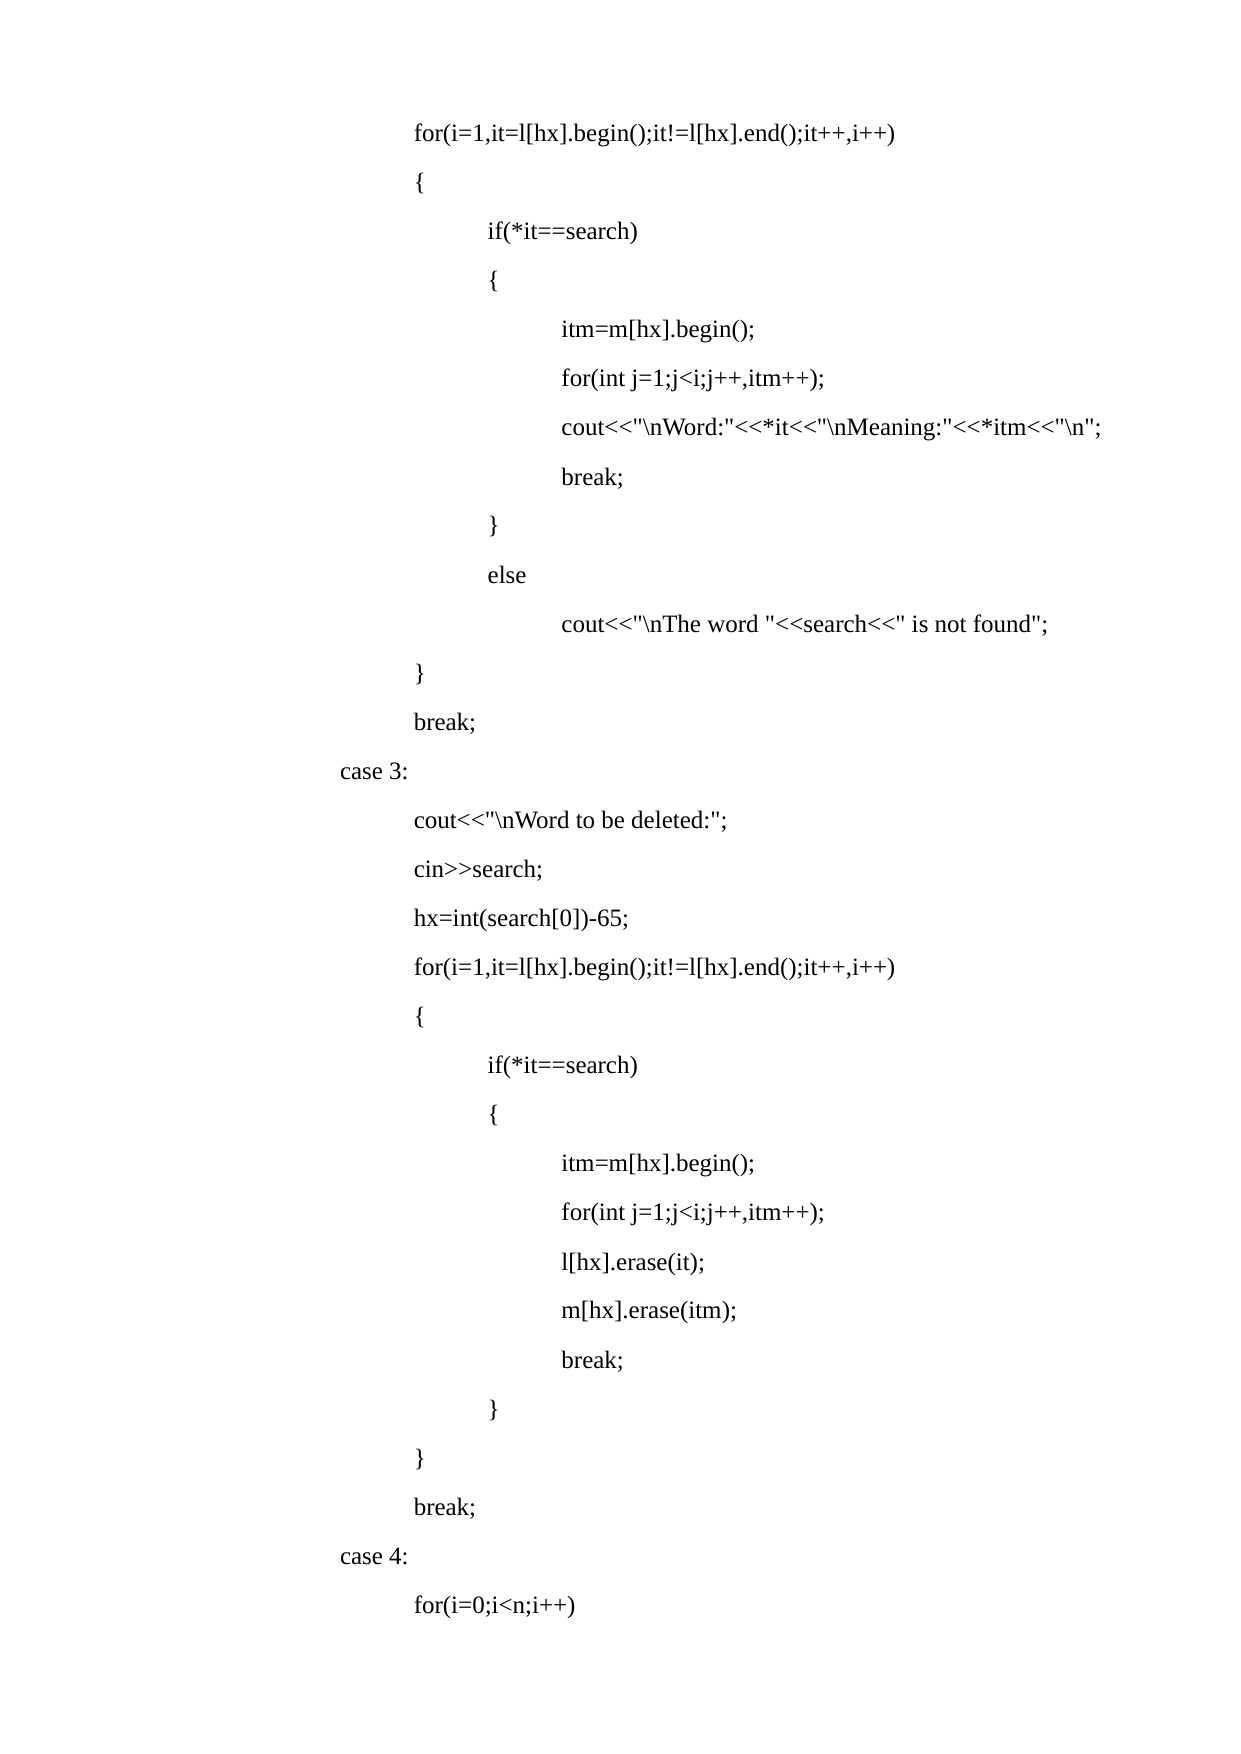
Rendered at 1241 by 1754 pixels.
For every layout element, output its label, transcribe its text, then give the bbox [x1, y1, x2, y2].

text for(int j=1;j<i;j++,itm++); [118, 363, 1122, 392]
text for(i=0;i<n;i++) [118, 1590, 1122, 1619]
text break; [118, 462, 1122, 490]
text for(int j=1;j<i;j++,itm++); [118, 1197, 1122, 1226]
text itm=m[hx].begin(); [118, 1148, 1122, 1177]
text cout<<"\nWord:"<<*it<<"\nMeaning:"<<*itm<<"\n"; [118, 412, 1122, 441]
text if(*it==search) [118, 1050, 1122, 1079]
text cout<<"\nThe word "<<search<<" is not found"; [118, 609, 1122, 637]
text break; [118, 707, 1122, 736]
text } [118, 1443, 1122, 1472]
text { [118, 1099, 1122, 1128]
text itm=m[hx].begin(); [118, 314, 1122, 343]
text l[hx].erase(it); [118, 1247, 1122, 1275]
text { [118, 167, 1122, 196]
text if(*it==search) [118, 216, 1122, 245]
text cin>>search; [118, 854, 1122, 883]
text else [118, 560, 1122, 588]
text { [118, 265, 1122, 294]
text { [118, 1001, 1122, 1030]
text case 3: [118, 756, 1122, 785]
text m[hx].erase(itm); [118, 1296, 1122, 1324]
text hx=int(search[0])-65; [118, 903, 1122, 932]
text } [118, 658, 1122, 687]
text for(i=1,it=l[hx].begin();it!=l[hx].end();it++,i++) [118, 952, 1122, 981]
text break; [118, 1492, 1122, 1521]
text break; [118, 1345, 1122, 1373]
text cout<<"\nWord to be deleted:"; [118, 805, 1122, 834]
text case 4: [118, 1541, 1122, 1570]
text for(i=1,it=l[hx].begin();it!=l[hx].end();it++,i++) [118, 118, 1122, 147]
text } [118, 1394, 1122, 1422]
text } [118, 511, 1122, 539]
